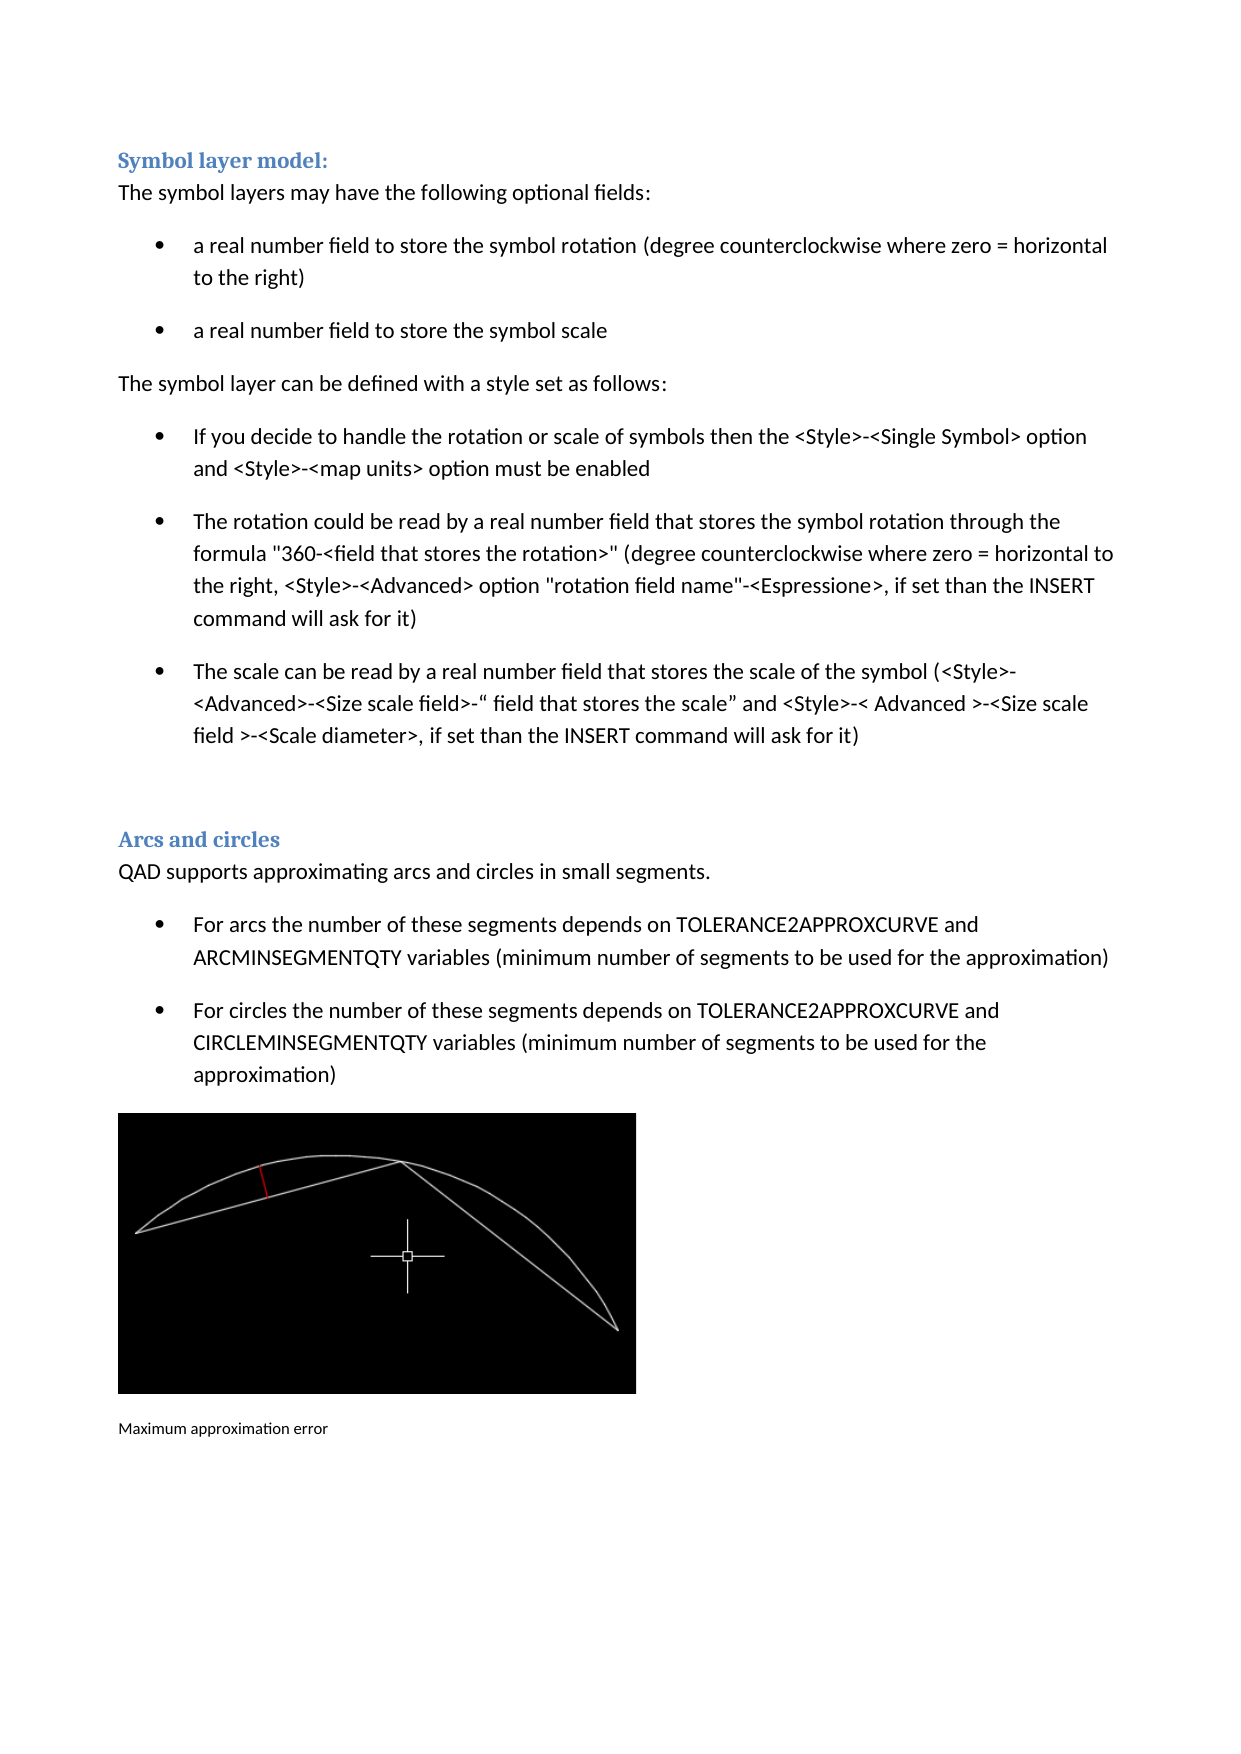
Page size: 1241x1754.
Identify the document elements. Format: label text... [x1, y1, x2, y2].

list For arcs the number of these segments depends on TOLERANCE2APPROXCURVE and ARCMINSEGMENTQTY variables (minimum number of segments to be used for the approximation) [156, 911, 1122, 971]
text The symbol layers may have the following optional fields: [118, 178, 1122, 206]
list The scale can be read by a real number field that stores the scale of the symbol (<Style>-<Advanced>-<Size scale field>-“ field that stores the scale” and <Style>-< Advanced >-<Size scale field >-<Scale diameter>, if set than the INSERT command will ask for it) [156, 657, 1122, 749]
subtitle Symbol layer model: [118, 148, 1122, 174]
text The symbol layer can be defined with a style set as follows: [118, 369, 1122, 397]
subtitle Arcs and circles [118, 827, 1122, 854]
list The rotation could be read by a real number field that stores the symbol rotation through the formula "360-<field that stores the rotation>" (degree counterclockwise where zero = horizontal to the right, <Style>-<Advanced> option "rotation field name"-<Espressione>, if set than the INSERT command will ask for it) [156, 507, 1122, 632]
list For circles the number of these segments depends on TOLERANCE2APPROXCURVE and CIRCLEMINSEGMENTQTY variables (minimum number of segments to be used for the approximation) [156, 996, 1122, 1088]
text QAD supports approximating arcs and circles in small segments. [118, 857, 1122, 886]
text Maximum approximation error [118, 1418, 1122, 1439]
list a real number field to store the symbol rotation (degree counterclockwise where zero = horizontal to the right) [156, 231, 1122, 291]
list a real number field to store the symbol scale [156, 316, 1122, 344]
list If you decide to handle the rotation or scale of symbols then the <Style>-<Single Symbol> option and <Style>-<map units> option must be enabled [156, 422, 1122, 482]
